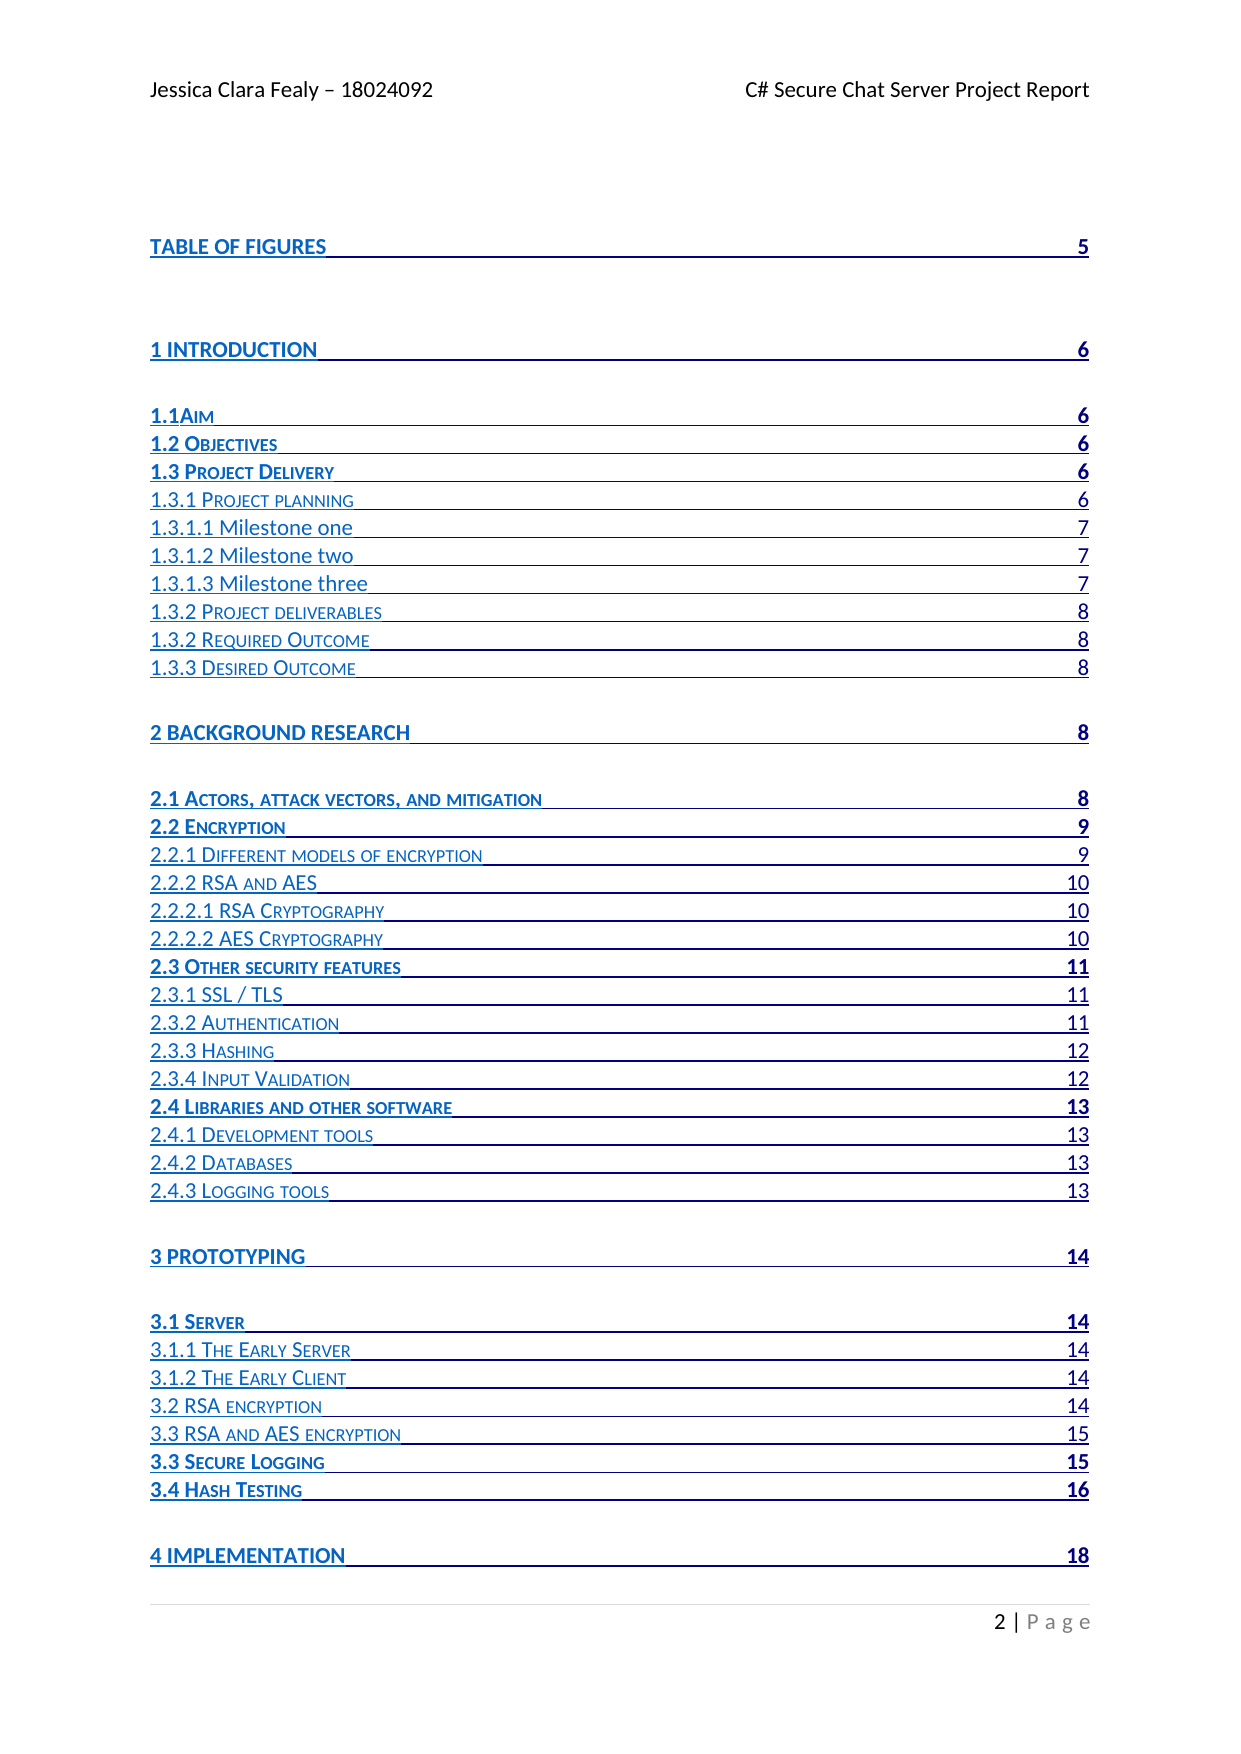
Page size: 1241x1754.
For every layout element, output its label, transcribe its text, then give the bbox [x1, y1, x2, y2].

text Table of Figures 5 [150, 232, 1090, 260]
text 1.1 Aim 6 [150, 401, 1090, 429]
text 4 Implementation 18 [150, 1541, 1090, 1569]
text 1.3.3 Desired Outcome 8 [150, 653, 1090, 681]
text 3.4 Hash Testing 16 [150, 1475, 1090, 1503]
text 3.1.2 The Early Client 14 [150, 1363, 1090, 1391]
text 3.3 Secure Logging 15 [150, 1447, 1090, 1475]
text 3.1 Server 14 [150, 1307, 1090, 1335]
text 3.1.1 The Early Server 14 [150, 1335, 1090, 1363]
text 3.2 RSA encryption 14 [150, 1391, 1090, 1419]
text 2.2.1 Different models of encryption 9 [150, 840, 1090, 868]
text 2 Background Research 8 [150, 718, 1090, 746]
text 2.4.2 Databases 13 [150, 1148, 1090, 1176]
text 2.3.2 Authentication 11 [150, 1008, 1090, 1036]
text 2.3.4 Input Validation 12 [150, 1064, 1090, 1092]
text 2.2.2.2 AES Cryptography 10 [150, 924, 1090, 952]
text 2.2 Encryption 9 [150, 812, 1090, 840]
text 1.3.2 Project deliverables 8 [150, 597, 1090, 625]
text 2.4.3 Logging tools 13 [150, 1176, 1090, 1204]
text 1 Introduction 6 [150, 335, 1090, 363]
text 3 Prototyping 14 [150, 1242, 1090, 1270]
text 2.3.3 Hashing 12 [150, 1036, 1090, 1064]
text 2.4 Libraries and other software 13 [150, 1092, 1090, 1120]
text 2.2.2 RSA and AES 10 [150, 868, 1090, 896]
text 2.3 Other security features 11 [150, 952, 1090, 980]
text 2.3.1 SSL / TLS 11 [150, 980, 1090, 1008]
text 3.3 RSA and AES encryption 15 [150, 1419, 1090, 1447]
text 2.4.1 Development tools 13 [150, 1120, 1090, 1148]
text 1.3.2 Required Outcome 8 [150, 625, 1090, 653]
text 2.2.2.1 RSA Cryptography 10 [150, 896, 1090, 924]
text 1.3.1.1 Milestone one 7 [150, 513, 1090, 541]
text 1.3 Project Delivery 6 [150, 457, 1090, 485]
text 1.3.1 Project planning 6 [150, 485, 1090, 513]
text 2.1 Actors, attack vectors, and mitigation 8 [150, 784, 1090, 812]
text 1.2 Objectives 6 [150, 429, 1090, 457]
text 1.3.1.3 Milestone three 7 [150, 569, 1090, 597]
text 1.3.1.2 Milestone two 7 [150, 541, 1090, 569]
